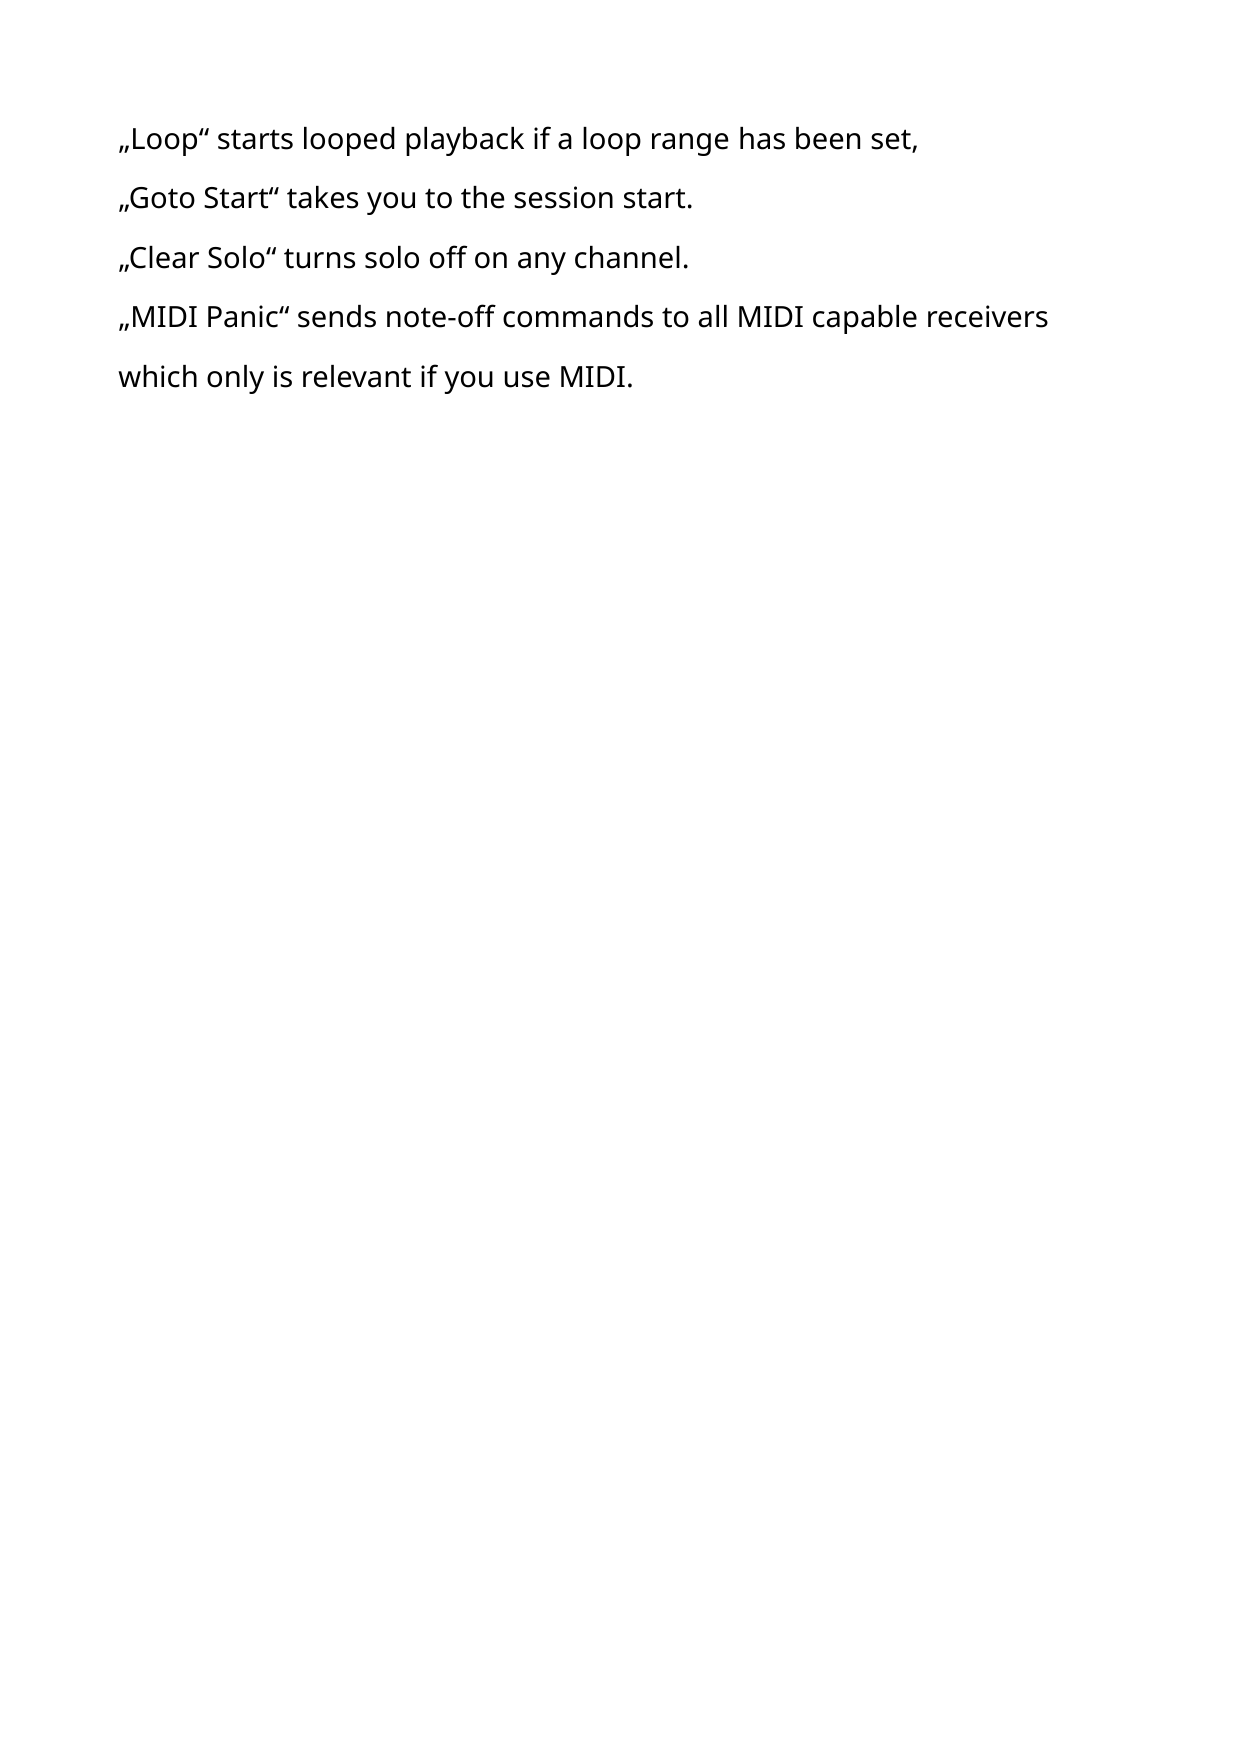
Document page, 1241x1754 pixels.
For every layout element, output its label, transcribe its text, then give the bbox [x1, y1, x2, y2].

text „MIDI Panic“ sends note-off commands to all MIDI capable receivers which only is relevant if you use MIDI. [118, 297, 1122, 396]
text „Clear Solo“ turns solo off on any channel. [118, 237, 1122, 277]
text „Goto Start“ takes you to the session start. [118, 178, 1122, 217]
text „Loop“ starts looped playback if a loop range has been set, [118, 118, 1122, 158]
